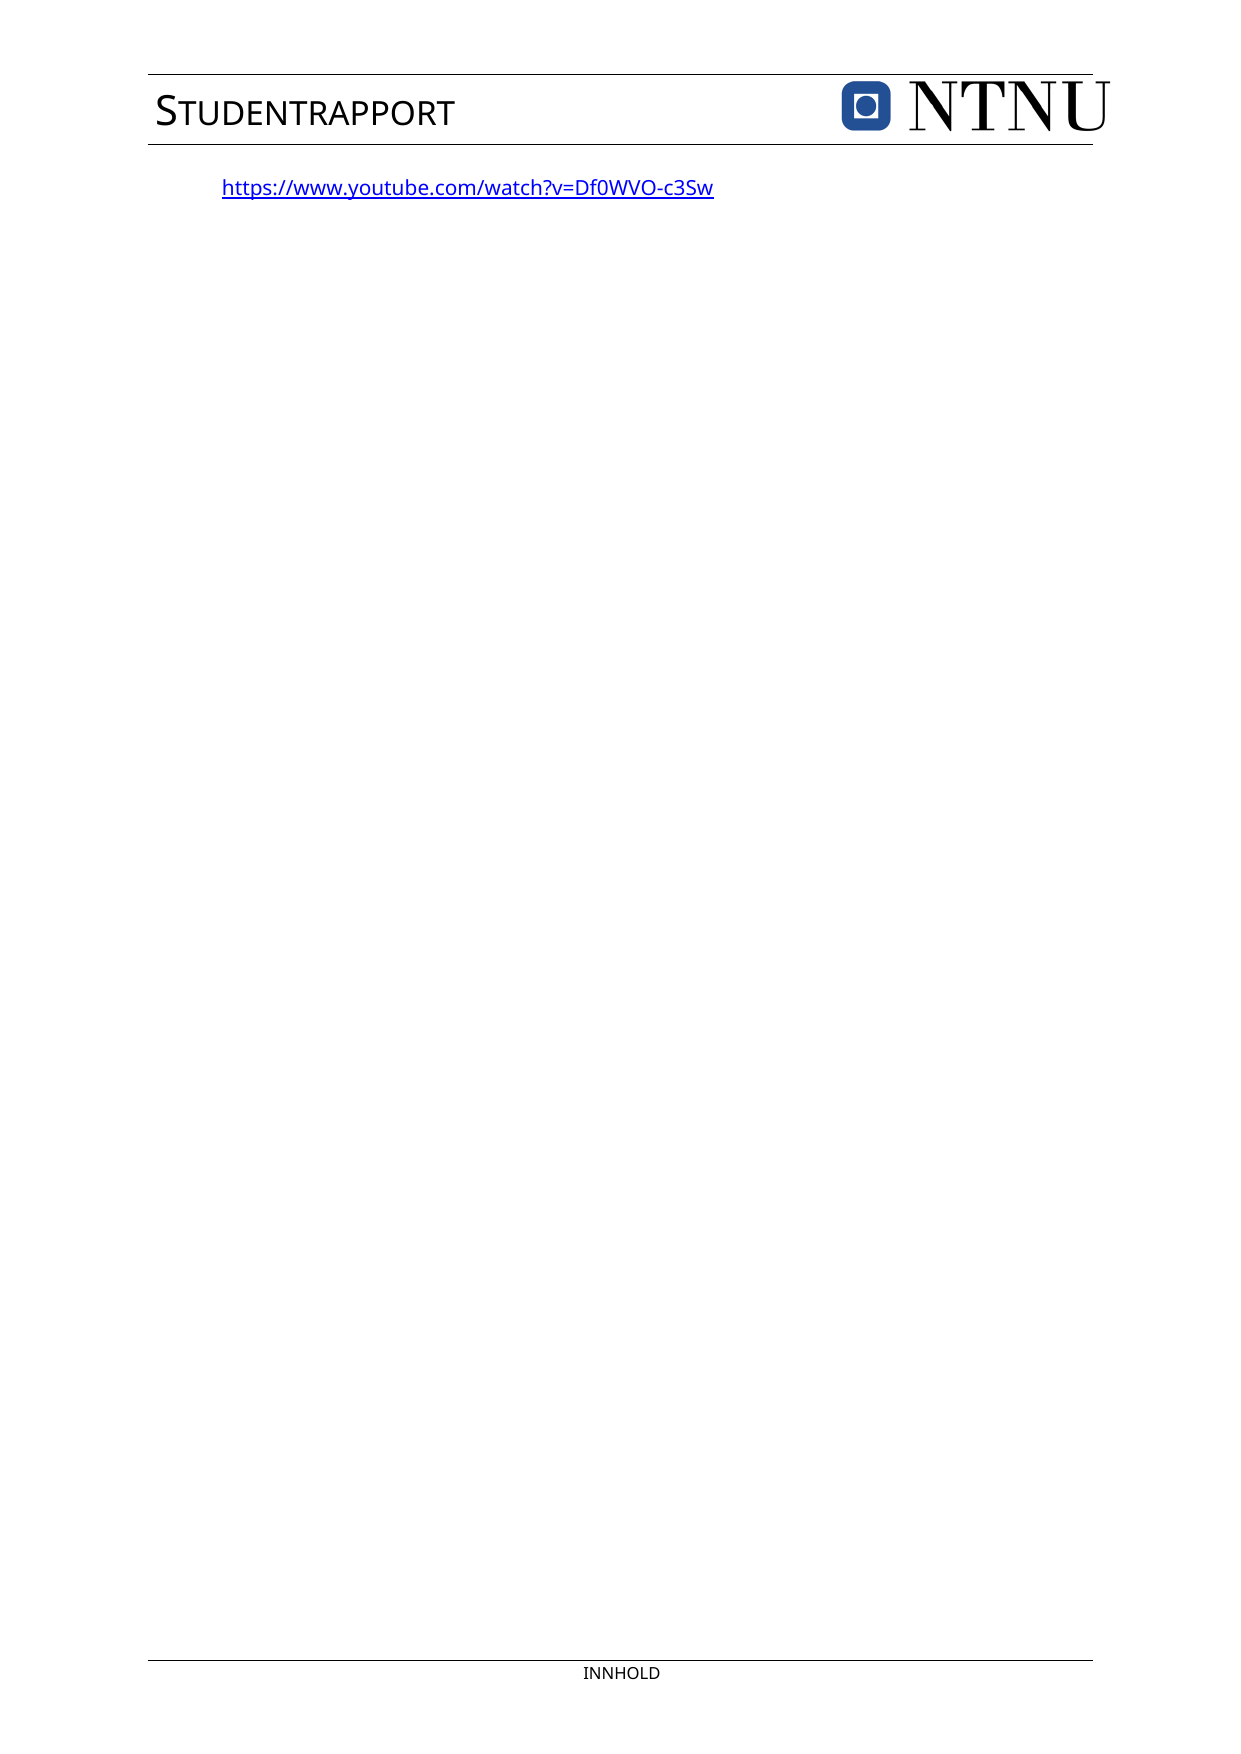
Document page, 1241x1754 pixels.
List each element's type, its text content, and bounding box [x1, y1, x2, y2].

picture [841, 81, 1111, 132]
text https://www.youtube.com/watch?v=Df0WVO-c3Sw [148, 173, 1092, 201]
